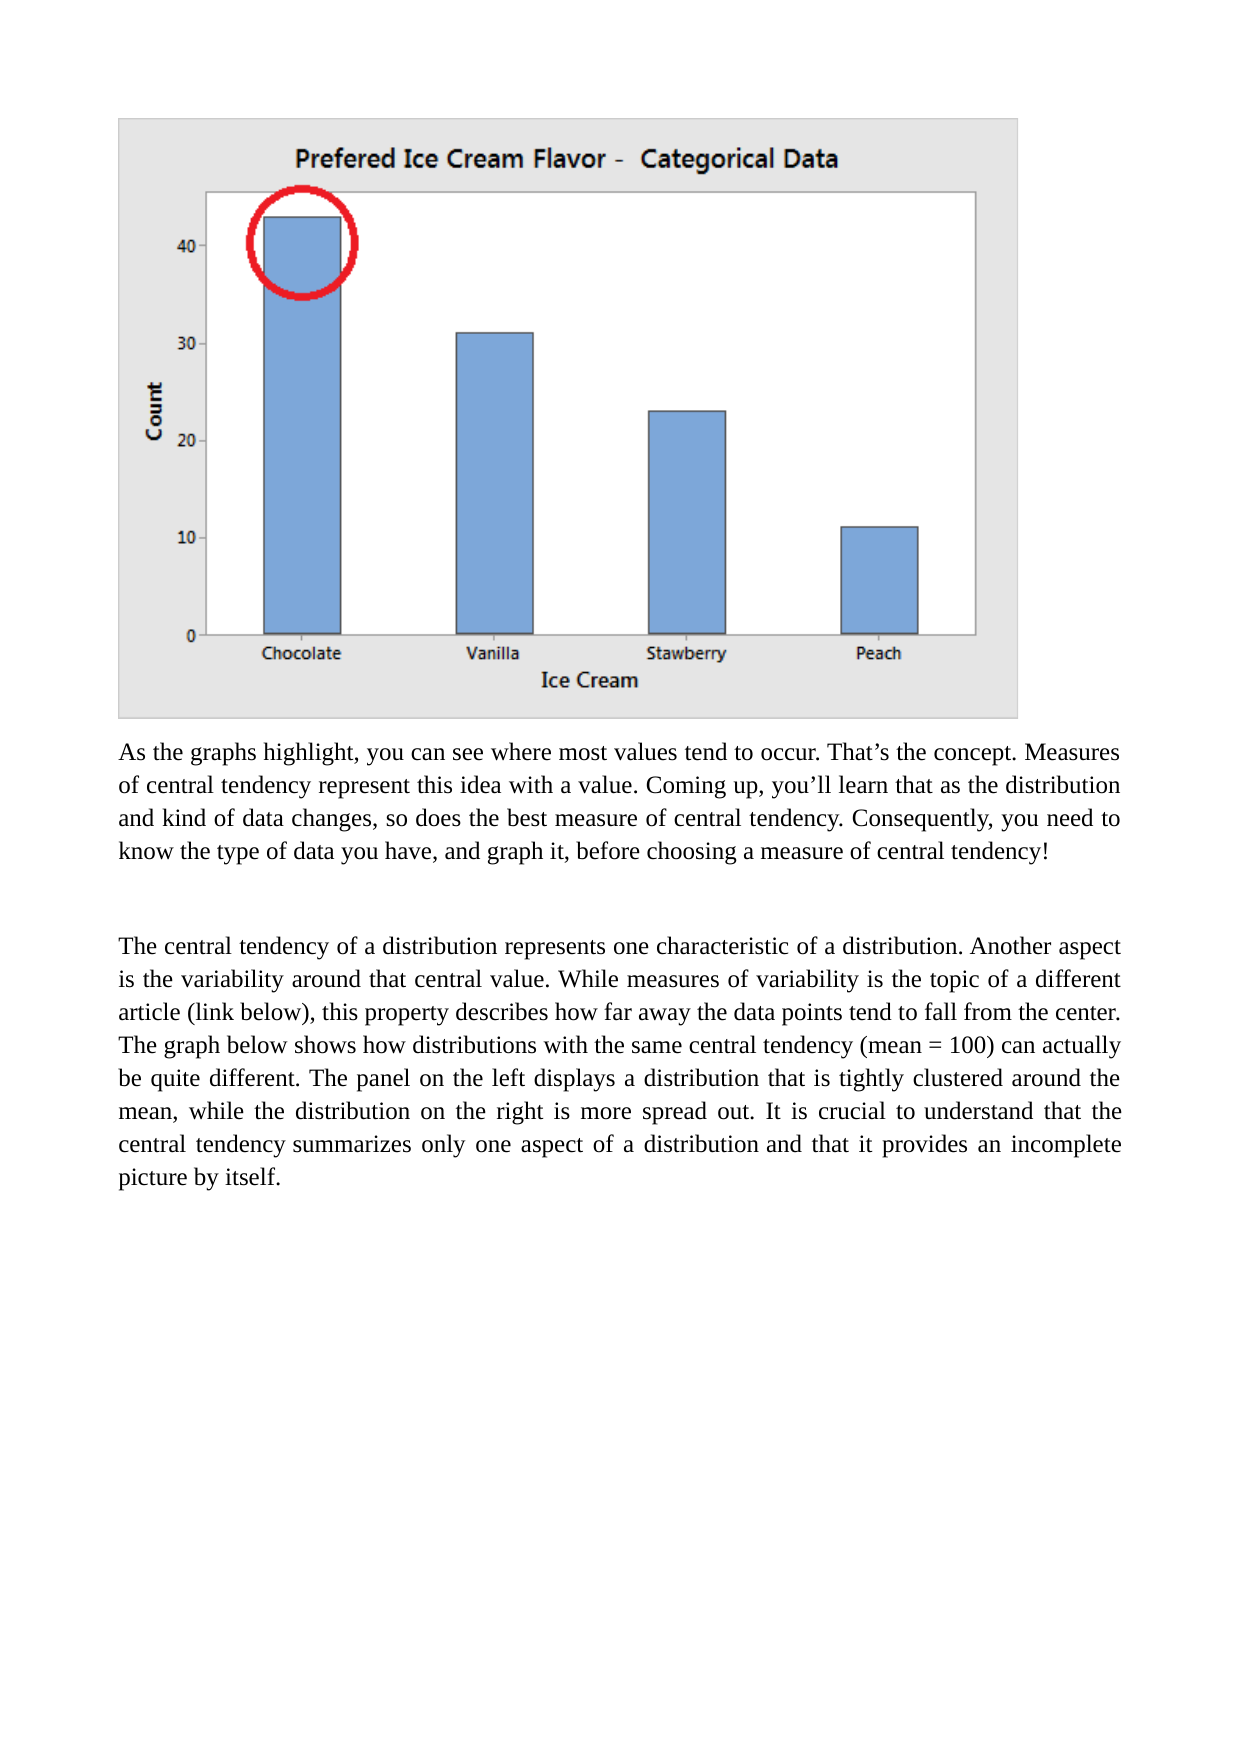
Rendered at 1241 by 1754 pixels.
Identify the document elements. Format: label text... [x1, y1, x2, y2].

picture [118, 118, 1019, 719]
text As the graphs highlight, you can see where most values tend to occur. That’s the concept. Measures of central tendency represent this idea with a value. Coming up, you’ll learn that as the distribution and kind of data changes, so does the best measure of central tendency. Consequently, you need to know the type of data you have, and graph it, before choosing a measure of central tendency! [118, 737, 1122, 865]
text The central tendency of a distribution represents one characteristic of a distribution. Another aspect is the variability around that central value. While measures of variability is the topic of a different article (link below), this property describes how far away the data points tend to fall from the center. The graph below shows how distributions with the same central tendency (mean = 100) can actually be quite different. The panel on the left displays a distribution that is tightly clustered around the mean, while the distribution on the right is more spread out. It is crucial to understand that the central tendency summarizes only one aspect of a distribution and that it provides an incomplete picture by itself. [118, 931, 1122, 1191]
